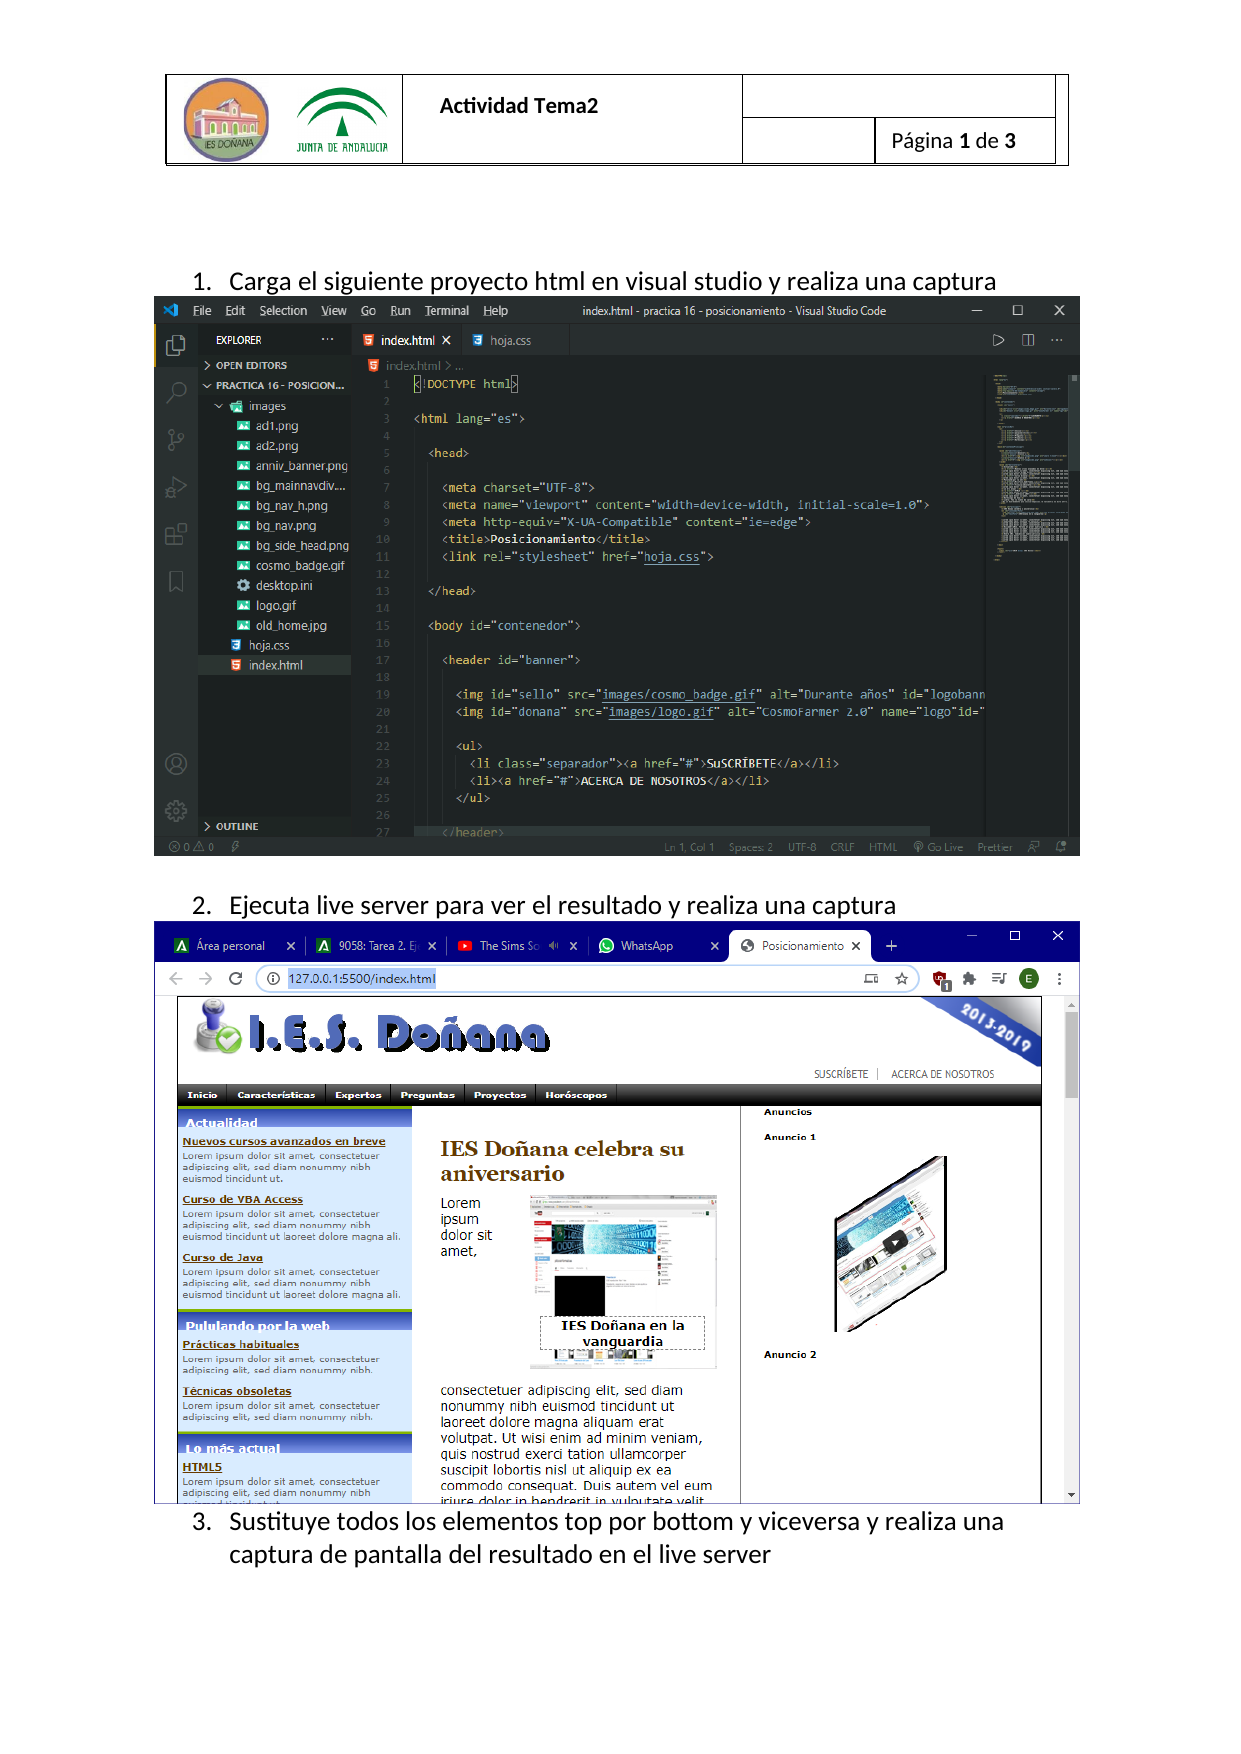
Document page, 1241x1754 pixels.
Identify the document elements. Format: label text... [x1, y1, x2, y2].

picture [296, 87, 388, 152]
list Carga el siguiente proyecto html en visual studio y realiza una captura [192, 264, 1080, 296]
list Sustituye todos los elementos top por bottom y viceversa y realiza una captura de pantalla del resultado en el live server [192, 1504, 1080, 1570]
picture [154, 921, 1080, 1504]
picture [154, 296, 1080, 856]
list Ejecuta live server para ver el resultado y realiza una captura [192, 888, 1080, 921]
picture [183, 77, 269, 162]
